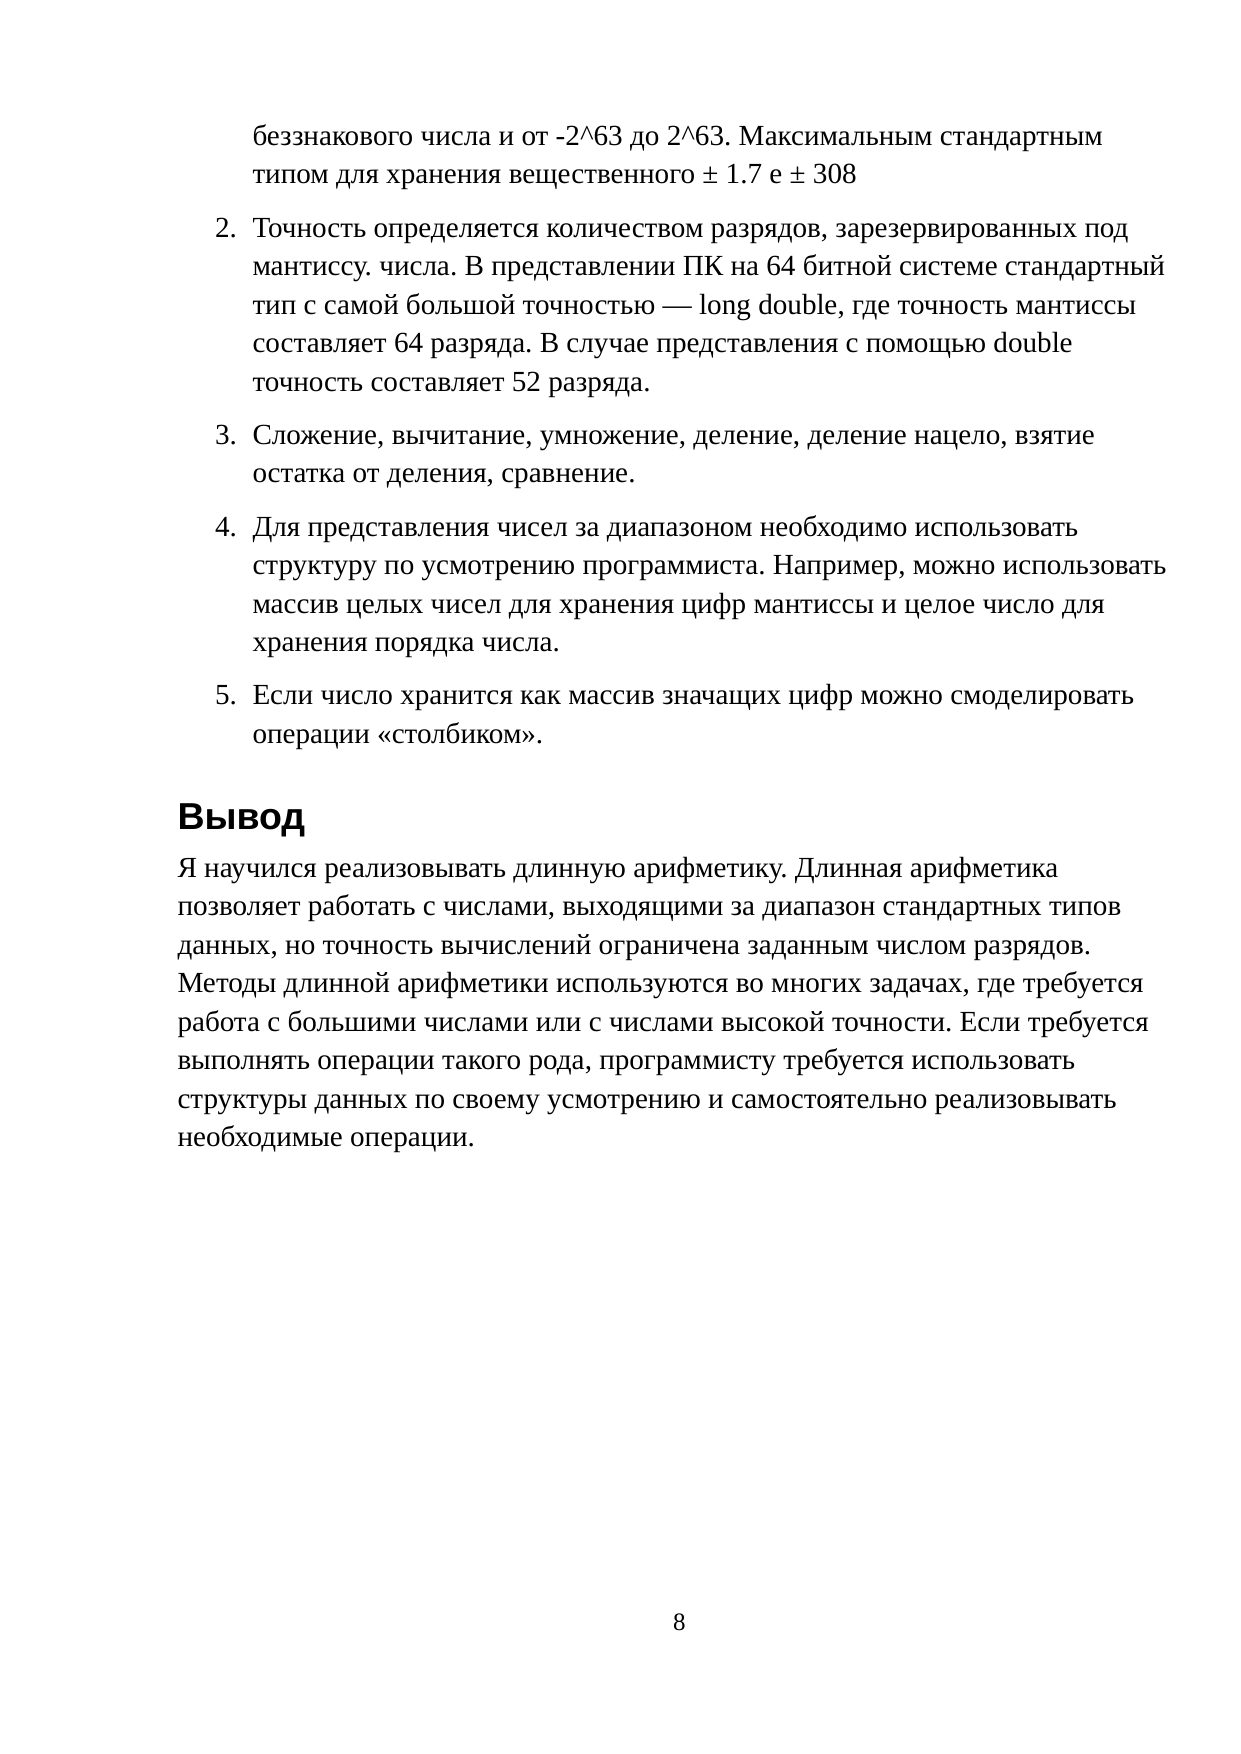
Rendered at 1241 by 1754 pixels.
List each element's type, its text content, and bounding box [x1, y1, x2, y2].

list Если число хранится как массив значащих цифр можно смоделировать операции «столбиком». [215, 677, 1181, 749]
list беззнакового числа и от -2^63 до 2^63. Максимальным стандартным типом для хранения вещественного ± 1.7 e ± 308 [215, 118, 1181, 190]
list Для представления чисел за диапазоном необходимо использовать структуру по усмотрению программиста. Например, можно использовать массив целых чисел для хранения цифр мантиссы и целое число для хранения порядка числа. [215, 509, 1181, 658]
text Я научился реализовывать длинную арифметику. Длинная арифметика позволяет работать с числами, выходящими за диапазон стандартных типов данных, но точность вычислений ограничена заданным числом разрядов. Методы длинной арифметики используются во многих задачах, где требуется работа с большими числами или с числами высокой точности. Если требуется выполнять операции такого рода, программисту требуется использовать структуры данных по своему усмотрению и самостоятельно реализовывать необходимые операции. [177, 850, 1181, 1153]
list Точность определяется количеством разрядов, зарезервированных под мантиссу. числа. В представлении ПК на 64 битной системе стандартный тип с самой большой точностью — long double, где точность мантиссы составляет 64 разряда. В случае представления с помощью double точность составляет 52 разряда. [215, 210, 1181, 397]
list Сложение, вычитание, умножение, деление, деление нацело, взятие остатка от деления, сравнение. [215, 417, 1181, 489]
subtitle Вывод [177, 794, 1181, 837]
